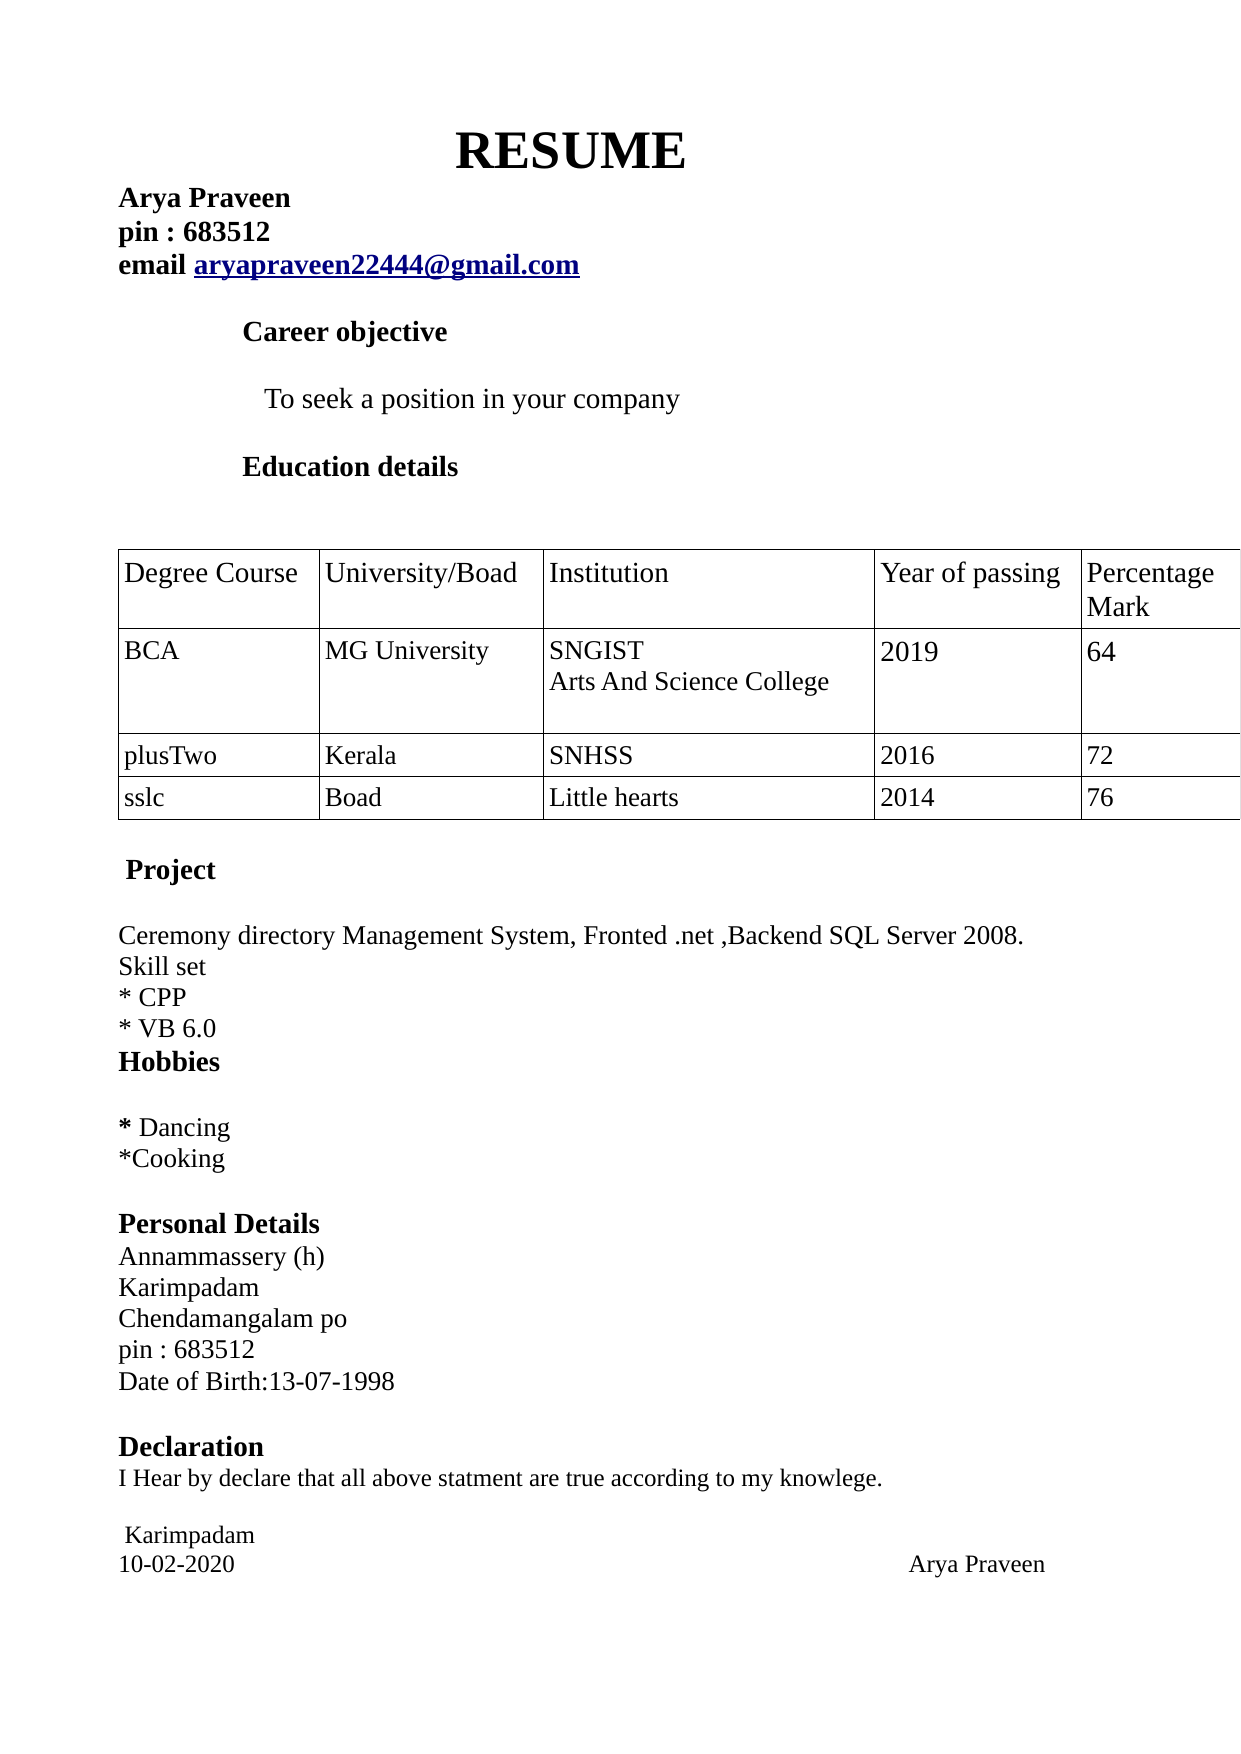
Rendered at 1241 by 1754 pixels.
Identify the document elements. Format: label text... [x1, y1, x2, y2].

table_cell 76 [1082, 777, 1240, 818]
text Hobbies [118, 1044, 1122, 1077]
text Date of Birth:13-07-1998 [118, 1365, 1122, 1396]
table_header Percentage Mark [1082, 550, 1240, 628]
text 10-02-2020 Arya Praveen [118, 1549, 1122, 1578]
table_cell 2014 [875, 777, 1081, 818]
text Career objective [118, 314, 1122, 348]
text Education details [118, 449, 1122, 482]
text *Cooking [118, 1142, 1122, 1173]
table_cell Kerala [320, 734, 543, 776]
text Annammassery (h) [118, 1240, 1122, 1271]
table_cell SNGIST Arts And Science College [544, 629, 874, 733]
text Declaration [118, 1429, 1122, 1463]
table_cell 2016 [875, 734, 1081, 776]
table_cell 72 [1082, 734, 1240, 776]
table_header Degree Course [119, 550, 319, 628]
text * VB 6.0 [118, 1013, 1122, 1044]
text Karimpadam [118, 1521, 1122, 1549]
table_cell SNHSS [544, 734, 874, 776]
table_cell sslc [119, 777, 319, 818]
table_cell plusTwo [119, 734, 319, 776]
text RESUME [118, 118, 1122, 180]
text * CPP [118, 981, 1122, 1013]
text Personal Details [118, 1207, 1122, 1240]
text pin : 683512 [118, 1334, 1122, 1365]
text Project [118, 852, 1122, 886]
text Ceremony directory Management System, Fronted .net ,Backend SQL Server 2008. [118, 919, 1122, 950]
text I Hear by declare that all above statment are true according to my knowlege. [118, 1463, 1122, 1492]
text pin : 683512 [118, 214, 1122, 247]
table_cell MG University [320, 629, 543, 733]
text Chendamangalam po [118, 1302, 1122, 1334]
text Arya Praveen [118, 180, 1122, 214]
text * Dancing [118, 1111, 1122, 1142]
text Skill set [118, 950, 1122, 981]
text To seek a position in your company [118, 382, 1122, 415]
table_cell Boad [320, 777, 543, 818]
text Karimpadam [118, 1271, 1122, 1302]
text email aryapraveen22444@gmail.com [118, 247, 1122, 281]
table_header Institution [544, 550, 874, 628]
table_header University/Boad [320, 550, 543, 628]
table_cell Little hearts [544, 777, 874, 818]
table_cell 64 [1082, 629, 1240, 733]
table_header Year of passing [875, 550, 1081, 628]
table_cell 2019 [875, 629, 1081, 733]
table_cell BCA [119, 629, 319, 733]
